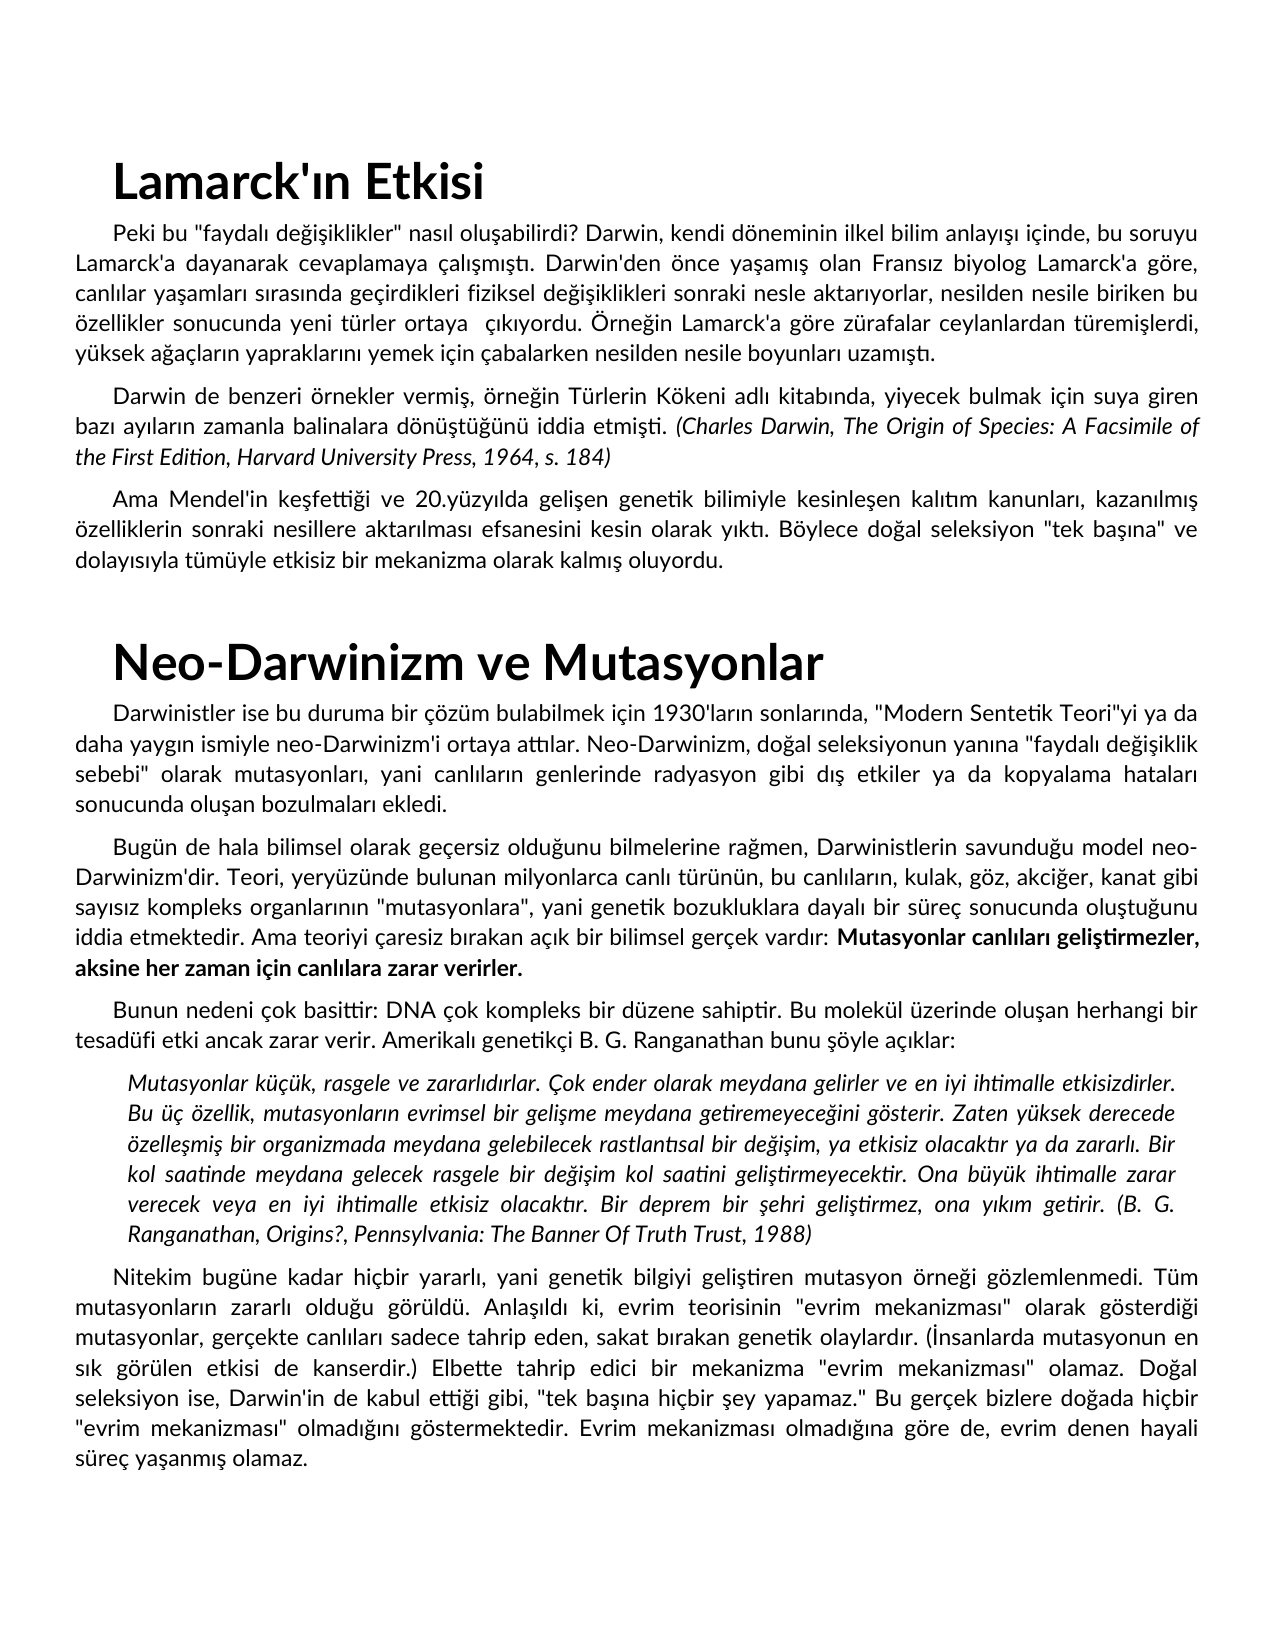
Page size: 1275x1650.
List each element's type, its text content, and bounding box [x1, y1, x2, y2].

text Ama Mendel'in keşfettiği ve 20.yüzyılda gelişen genetik bilimiyle kesinleşen kalıtım kanunları, kazanılmış özelliklerin sonraki nesillere aktarılması efsanesini kesin olarak yıktı. Böylece doğal seleksiyon "tek başına" ve dolayısıyla tümüyle etkisiz bir mekanizma olarak kalmış oluyordu. [75, 485, 1200, 573]
subtitle Lamarck'ın Etkisi [112, 150, 1200, 210]
text Peki bu "faydalı değişiklikler" nasıl oluşabilirdi? Darwin, kendi döneminin ilkel bilim anlayışı içinde, bu soruyu Lamarck'a dayanarak cevaplamaya çalışmıştı. Darwin'den önce yaşamış olan Fransız biyolog Lamarck'a göre, canlılar yaşamları sırasında geçirdikleri fiziksel değişiklikleri sonraki nesle aktarıyorlar, nesilden nesile biriken bu özellikler sonucunda yeni türler ortaya çıkıyordu. Örneğin Lamarck'a göre zürafalar ceylanlardan türemişlerdi, yüksek ağaçların yapraklarını yemek için çabalarken nesilden nesile boyunları uzamıştı. [75, 218, 1200, 367]
text Bunun nedeni çok basittir: DNA çok kompleks bir düzene sahiptir. Bu molekül üzerinde oluşan herhangi bir tesadüfi etki ancak zarar verir. Amerikalı genetikçi B. G. Ranganathan bunu şöyle açıklar: [75, 996, 1200, 1054]
text Bugün de hala bilimsel olarak geçersiz olduğunu bilmelerine rağmen, Darwinistlerin savunduğu model neo-Darwinizm'dir. Teori, yeryüzünde bulunan milyonlarca canlı türünün, bu canlıların, kulak, göz, akciğer, kanat gibi sayısız kompleks organlarının "mutasyonlara", yani genetik bozukluklara dayalı bir süreç sonucunda oluştuğunu iddia etmektedir. Ama teoriyi çaresiz bırakan açık bir bilimsel gerçek vardır: Mutasyonlar canlıları geliştirmezler, aksine her zaman için canlılara zarar verirler. [75, 832, 1200, 981]
text Darwinistler ise bu duruma bir çözüm bulabilmek için 1930'ların sonlarında, "Modern Sentetik Teori"yi ya da daha yaygın ismiyle neo-Darwinizm'i ortaya attılar. Neo-Darwinizm, doğal seleksiyonun yanına "faydalı değişiklik sebebi" olarak mutasyonları, yani canlıların genlerinde radyasyon gibi dış etkiler ya da kopyalama hataları sonucunda oluşan bozulmaları ekledi. [75, 699, 1200, 817]
text Mutasyonlar küçük, rasgele ve zararlıdırlar. Çok ender olarak meydana gelirler ve en iyi ihtimalle etkisizdirler. Bu üç özellik, mutasyonların evrimsel bir gelişme meydana getiremeyeceğini gösterir. Zaten yüksek derecede özelleşmiş bir organizmada meydana gelebilecek rastlantısal bir değişim, ya etkisiz olacaktır ya da zararlı. Bir kol saatinde meydana gelecek rasgele bir değişim kol saatini geliştirmeyecektir. Ona büyük ihtimalle zarar verecek veya en iyi ihtimalle etkisiz olacaktır. Bir deprem bir şehri geliştirmez, ona yıkım getirir. (B. G. Ranganathan, Origins?, Pennsylvania: The Banner Of Truth Trust, 1988) [127, 1069, 1177, 1247]
text Darwin de benzeri örnekler vermiş, örneğin Türlerin Kökeni adlı kitabında, yiyecek bulmak için suya giren bazı ayıların zamanla balinalara dönüştüğünü iddia etmişti. (Charles Darwin, The Origin of Species: A Facsimile of the First Edition, Harvard University Press, 1964, s. 184) [75, 382, 1200, 470]
subtitle Neo-Darwinizm ve Mutasyonlar [112, 631, 1200, 691]
text Nitekim bugüne kadar hiçbir yararlı, yani genetik bilgiyi geliştiren mutasyon örneği gözlemlenmedi. Tüm mutasyonların zararlı olduğu görüldü. Anlaşıldı ki, evrim teorisinin "evrim mekanizması" olarak gösterdiği mutasyonlar, gerçekte canlıları sadece tahrip eden, sakat bırakan genetik olaylardır. (İnsanlarda mutasyonun en sık görülen etkisi de kanserdir.) Elbette tahrip edici bir mekanizma "evrim mekanizması" olamaz. Doğal seleksiyon ise, Darwin'in de kabul ettiği gibi, "tek başına hiçbir şey yapamaz." Bu gerçek bizlere doğada hiçbir "evrim mekanizması" olmadığını göstermektedir. Evrim mekanizması olmadığına göre de, evrim denen hayali süreç yaşanmış olamaz. [75, 1263, 1200, 1471]
